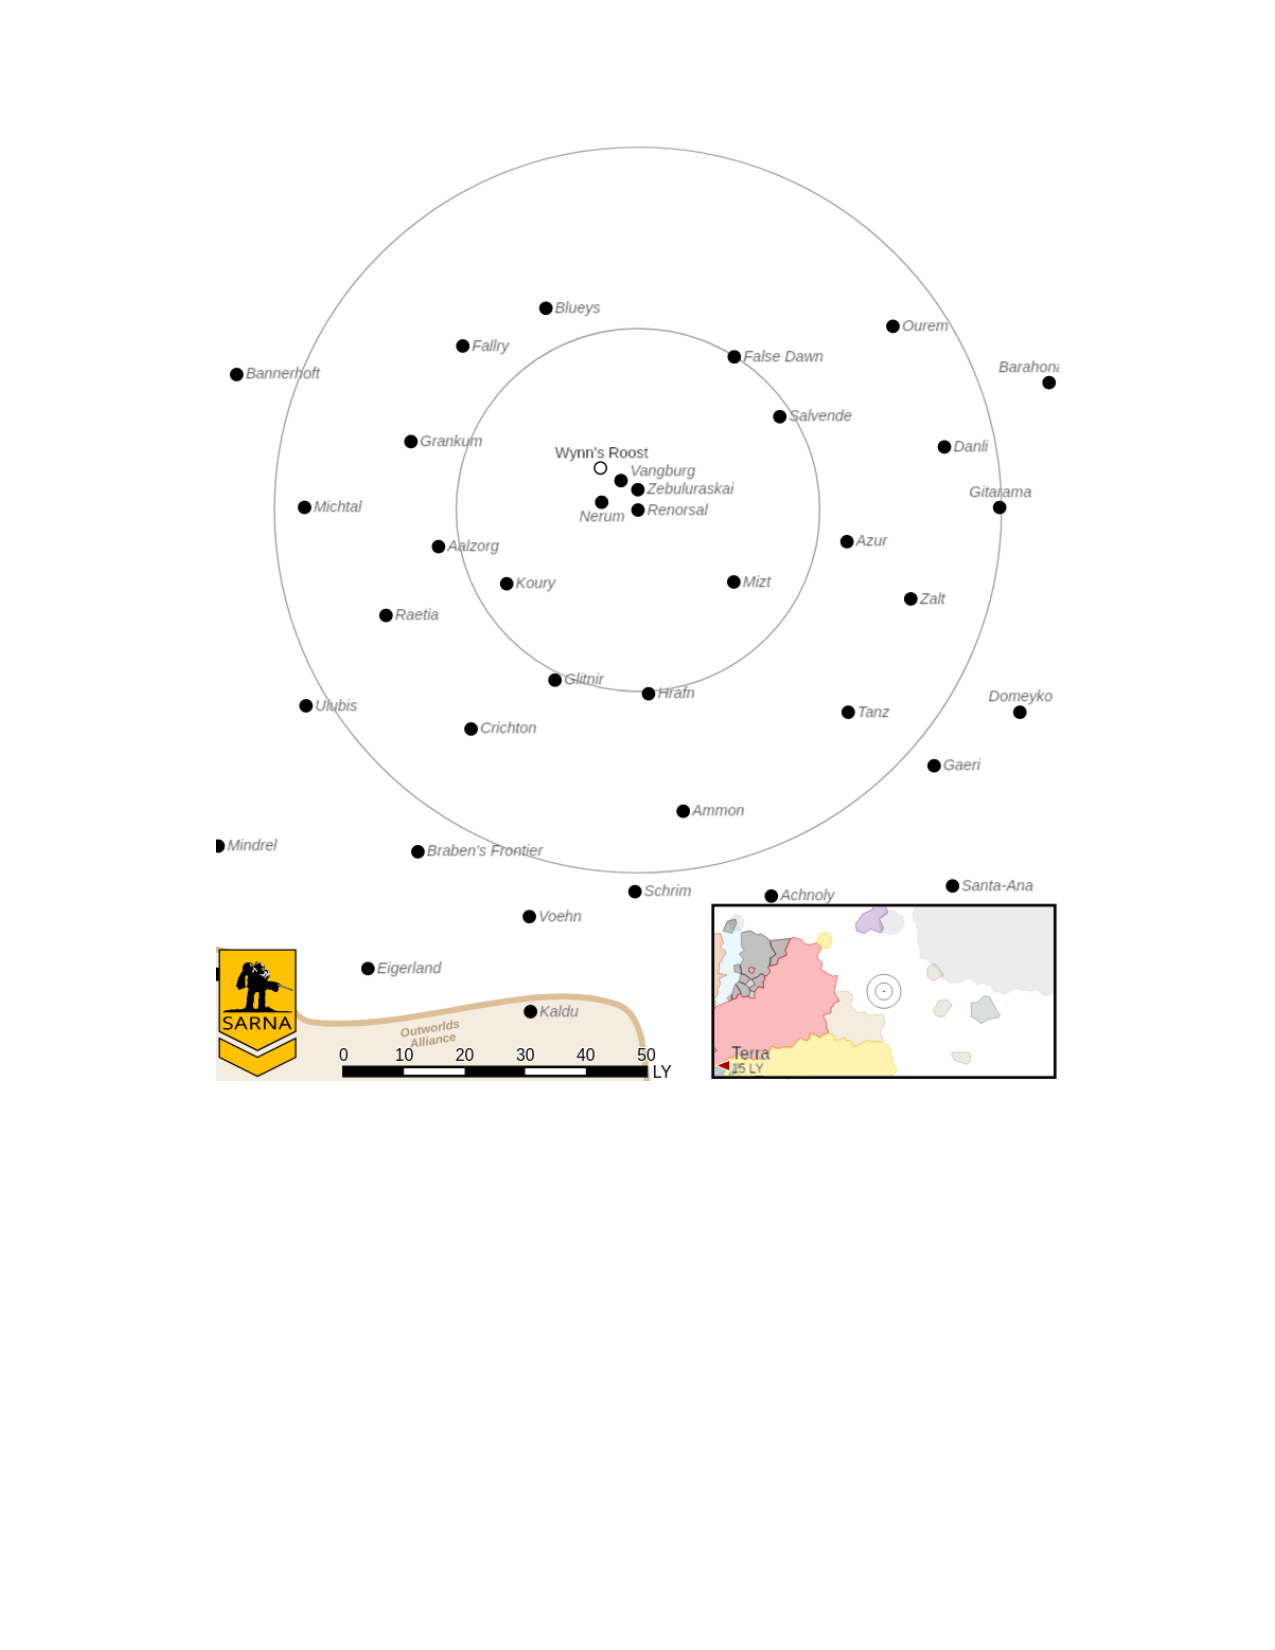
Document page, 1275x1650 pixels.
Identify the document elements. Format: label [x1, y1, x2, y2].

picture [216, 118, 1060, 1081]
